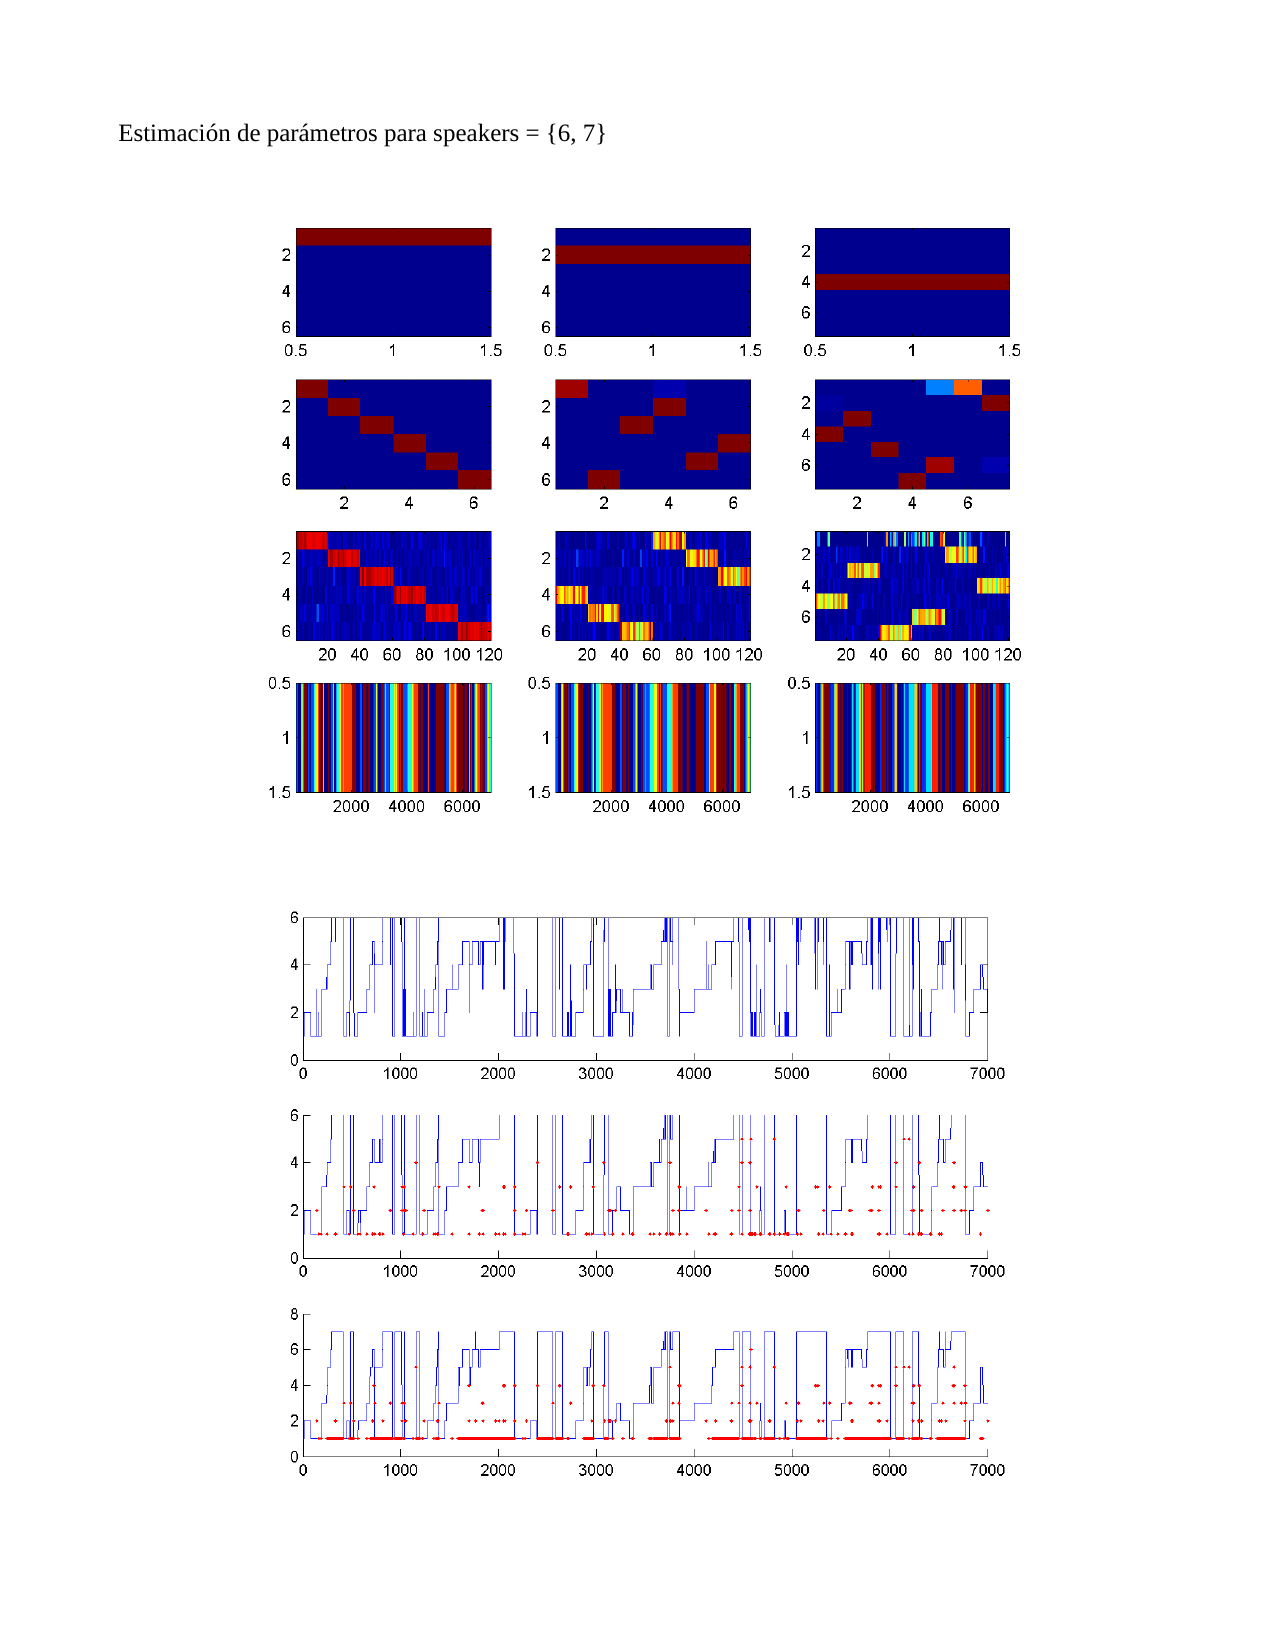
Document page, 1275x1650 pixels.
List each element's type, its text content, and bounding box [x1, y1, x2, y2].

picture [176, 175, 1099, 1529]
text Estimación de parámetros para speakers = {6, 7} [118, 118, 1157, 147]
